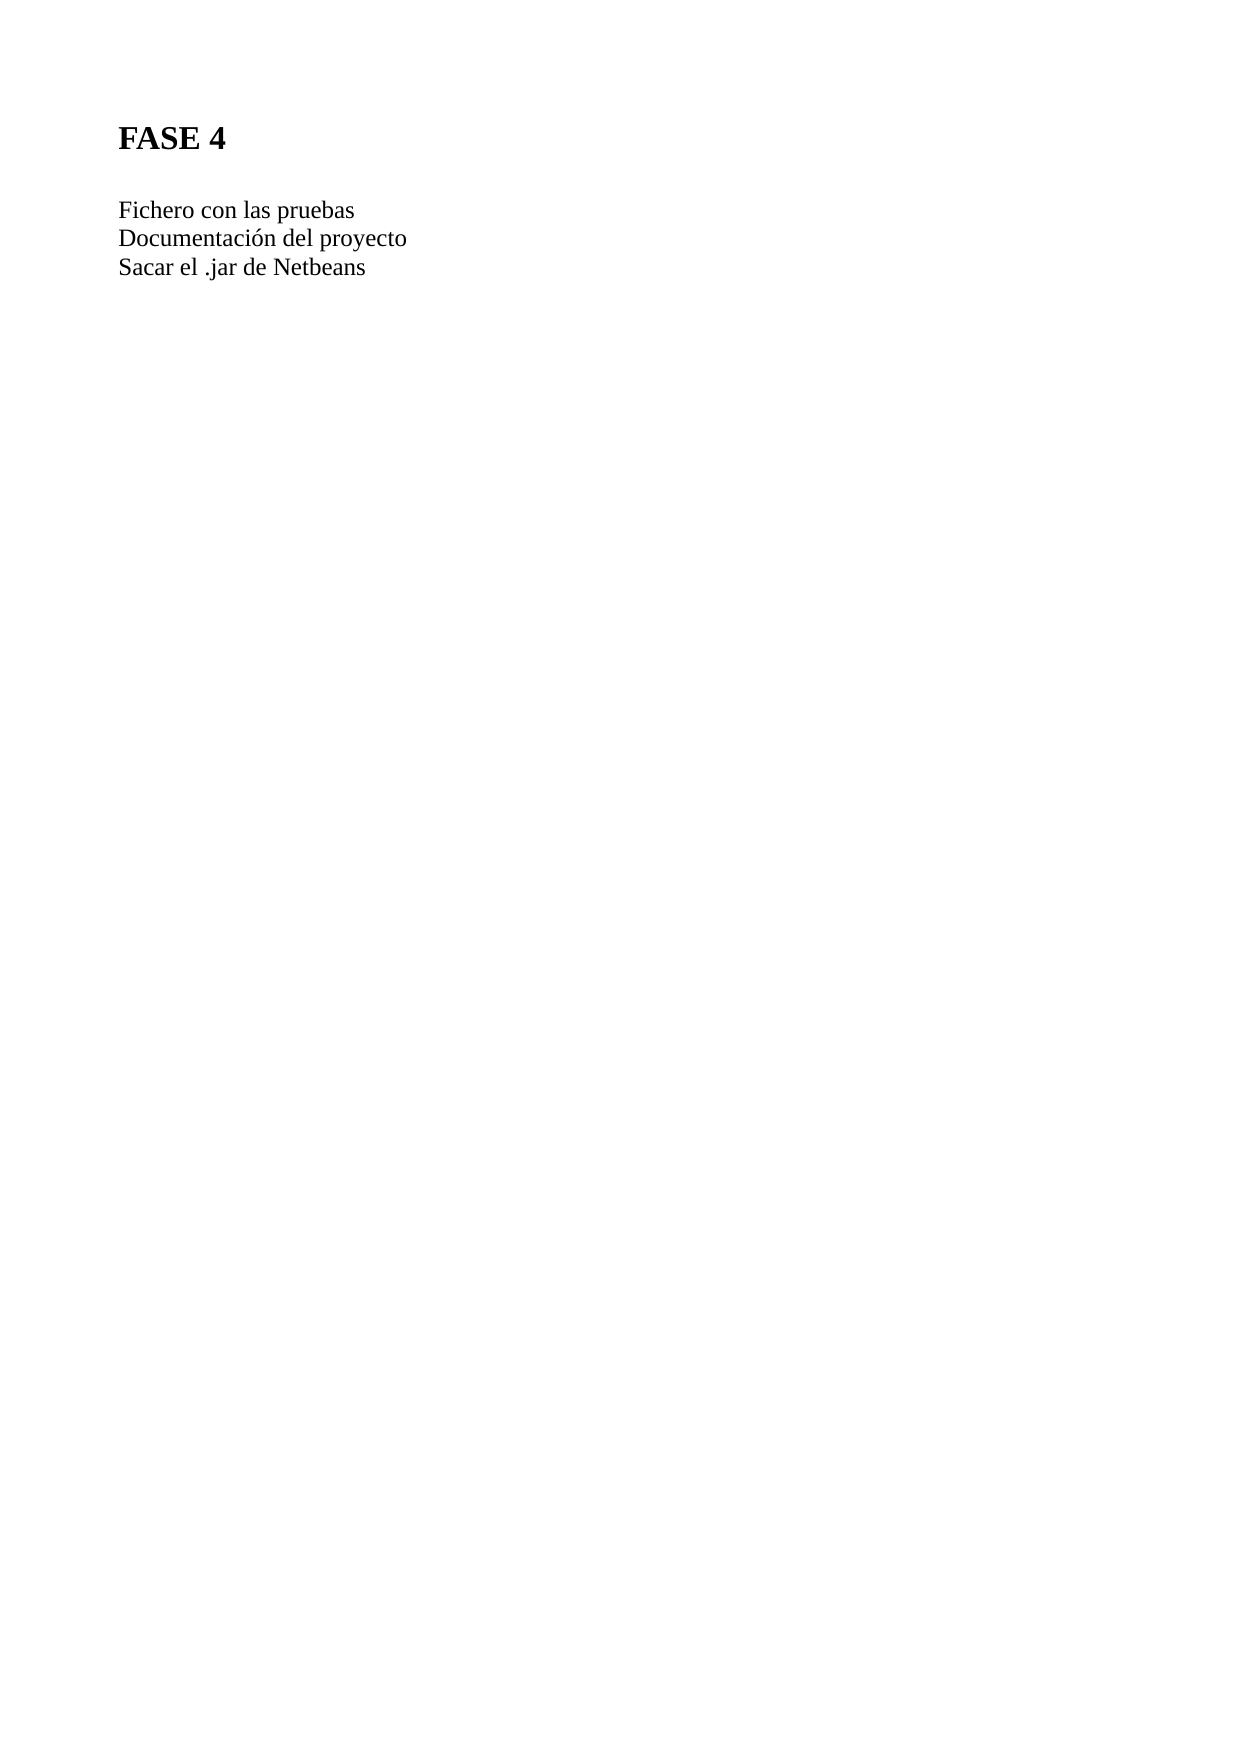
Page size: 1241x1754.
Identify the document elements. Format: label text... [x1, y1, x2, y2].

text FASE 4 [118, 118, 1122, 156]
text Documentación del proyecto [118, 223, 1122, 252]
text Fichero con las pruebas [118, 195, 1122, 223]
text Sacar el .jar de Netbeans [118, 252, 1122, 281]
